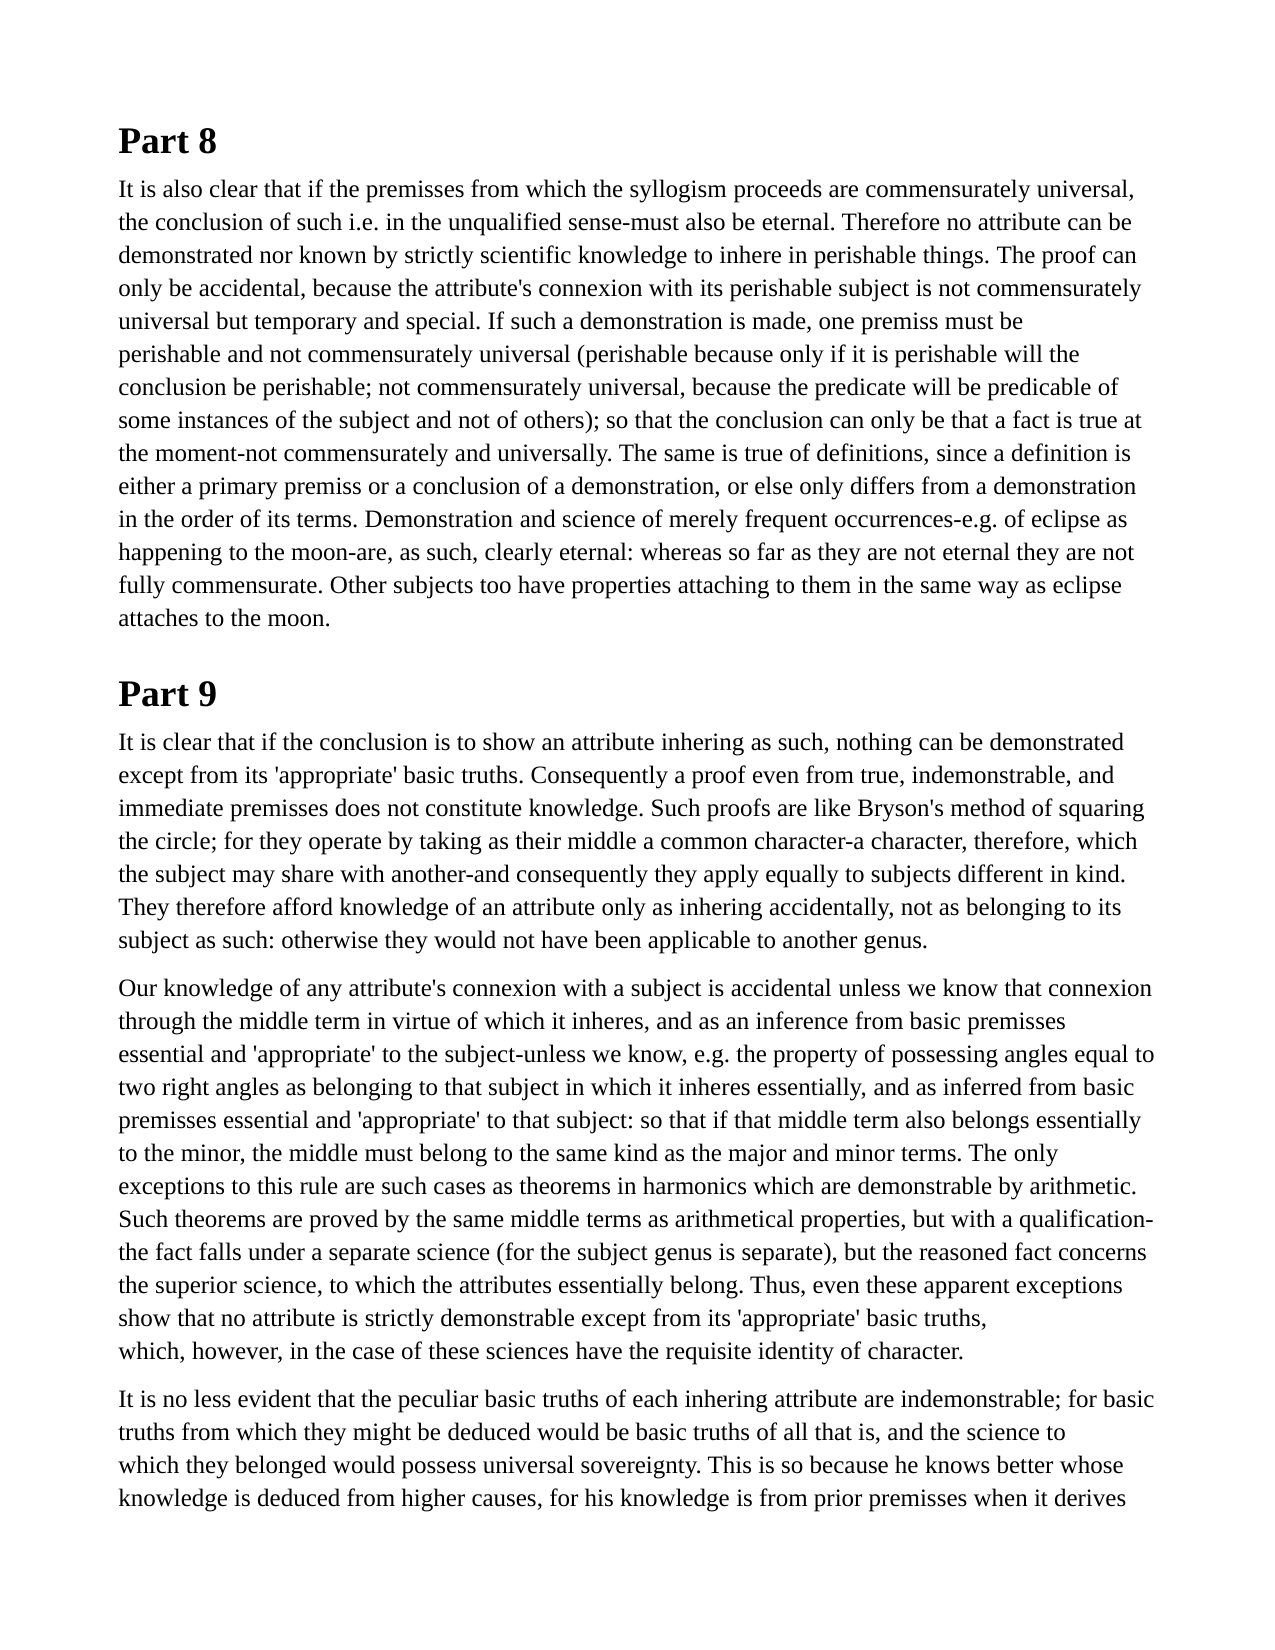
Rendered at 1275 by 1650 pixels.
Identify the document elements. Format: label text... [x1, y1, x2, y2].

text Our knowledge of any attribute's connexion with a subject is accidental unless we know that connexion through the middle term in virtue of which it inheres, and as an inference from basic premisses essential and 'appropriate' to the subject-unless we know, e.g. the property of possessing angles equal to two right angles as belonging to that subject in which it inheres essentially, and as inferred from basic premisses essential and 'appropriate' to that subject: so that if that middle term also belongs essentially to the minor, the middle must belong to the same kind as the major and minor terms. The only exceptions to this rule are such cases as theorems in harmonics which are demonstrable by arithmetic. Such theorems are proved by the same middle terms as arithmetical properties, but with a qualification-the fact falls under a separate science (for the subject genus is separate), but the reasoned fact concerns the superior science, to which the attributes essentially belong. Thus, even these apparent exceptions show that no attribute is strictly demonstrable except from its 'appropriate' basic truths, which, however, in the case of these sciences have the requisite identity of character. [118, 973, 1157, 1365]
subtitle Part 8 [118, 118, 1157, 161]
text It is clear that if the conclusion is to show an attribute inhering as such, nothing can be demonstrated except from its 'appropriate' basic truths. Consequently a proof even from true, indemonstrable, and immediate premisses does not constitute knowledge. Such proofs are like Bryson's method of squaring the circle; for they operate by taking as their middle a common character-a character, therefore, which the subject may share with another-and consequently they apply equally to subjects different in kind. They therefore afford knowledge of an attribute only as inhering accidentally, not as belonging to its subject as such: otherwise they would not have been applicable to another genus. [118, 727, 1157, 954]
text It is also clear that if the premisses from which the syllogism proceeds are commensurately universal, the conclusion of such i.e. in the unqualified sense-must also be eternal. Therefore no attribute can be demonstrated nor known by strictly scientific knowledge to inhere in perishable things. The proof can only be accidental, because the attribute's connexion with its perishable subject is not commensurately universal but temporary and special. If such a demonstration is made, one premiss must be perishable and not commensurately universal (perishable because only if it is perishable will the conclusion be perishable; not commensurately universal, because the predicate will be predicable of some instances of the subject and not of others); so that the conclusion can only be that a fact is true at the moment-not commensurately and universally. The same is true of definitions, since a definition is either a primary premiss or a conclusion of a demonstration, or else only differs from a demonstration in the order of its terms. Demonstration and science of merely frequent occurrences-e.g. of eclipse as happening to the moon-are, as such, clearly eternal: whereas so far as they are not eternal they are not fully commensurate. Other subjects too have properties attaching to them in the same way as eclipse attaches to the moon. [118, 174, 1157, 632]
text It is no less evident that the peculiar basic truths of each inhering attribute are indemonstrable; for basic truths from which they might be deduced would be basic truths of all that is, and the science to which they belonged would possess universal sovereignty. This is so because he knows better whose knowledge is deduced from higher causes, for his knowledge is from prior premisses when it derives [118, 1384, 1157, 1511]
subtitle Part 9 [118, 671, 1157, 714]
